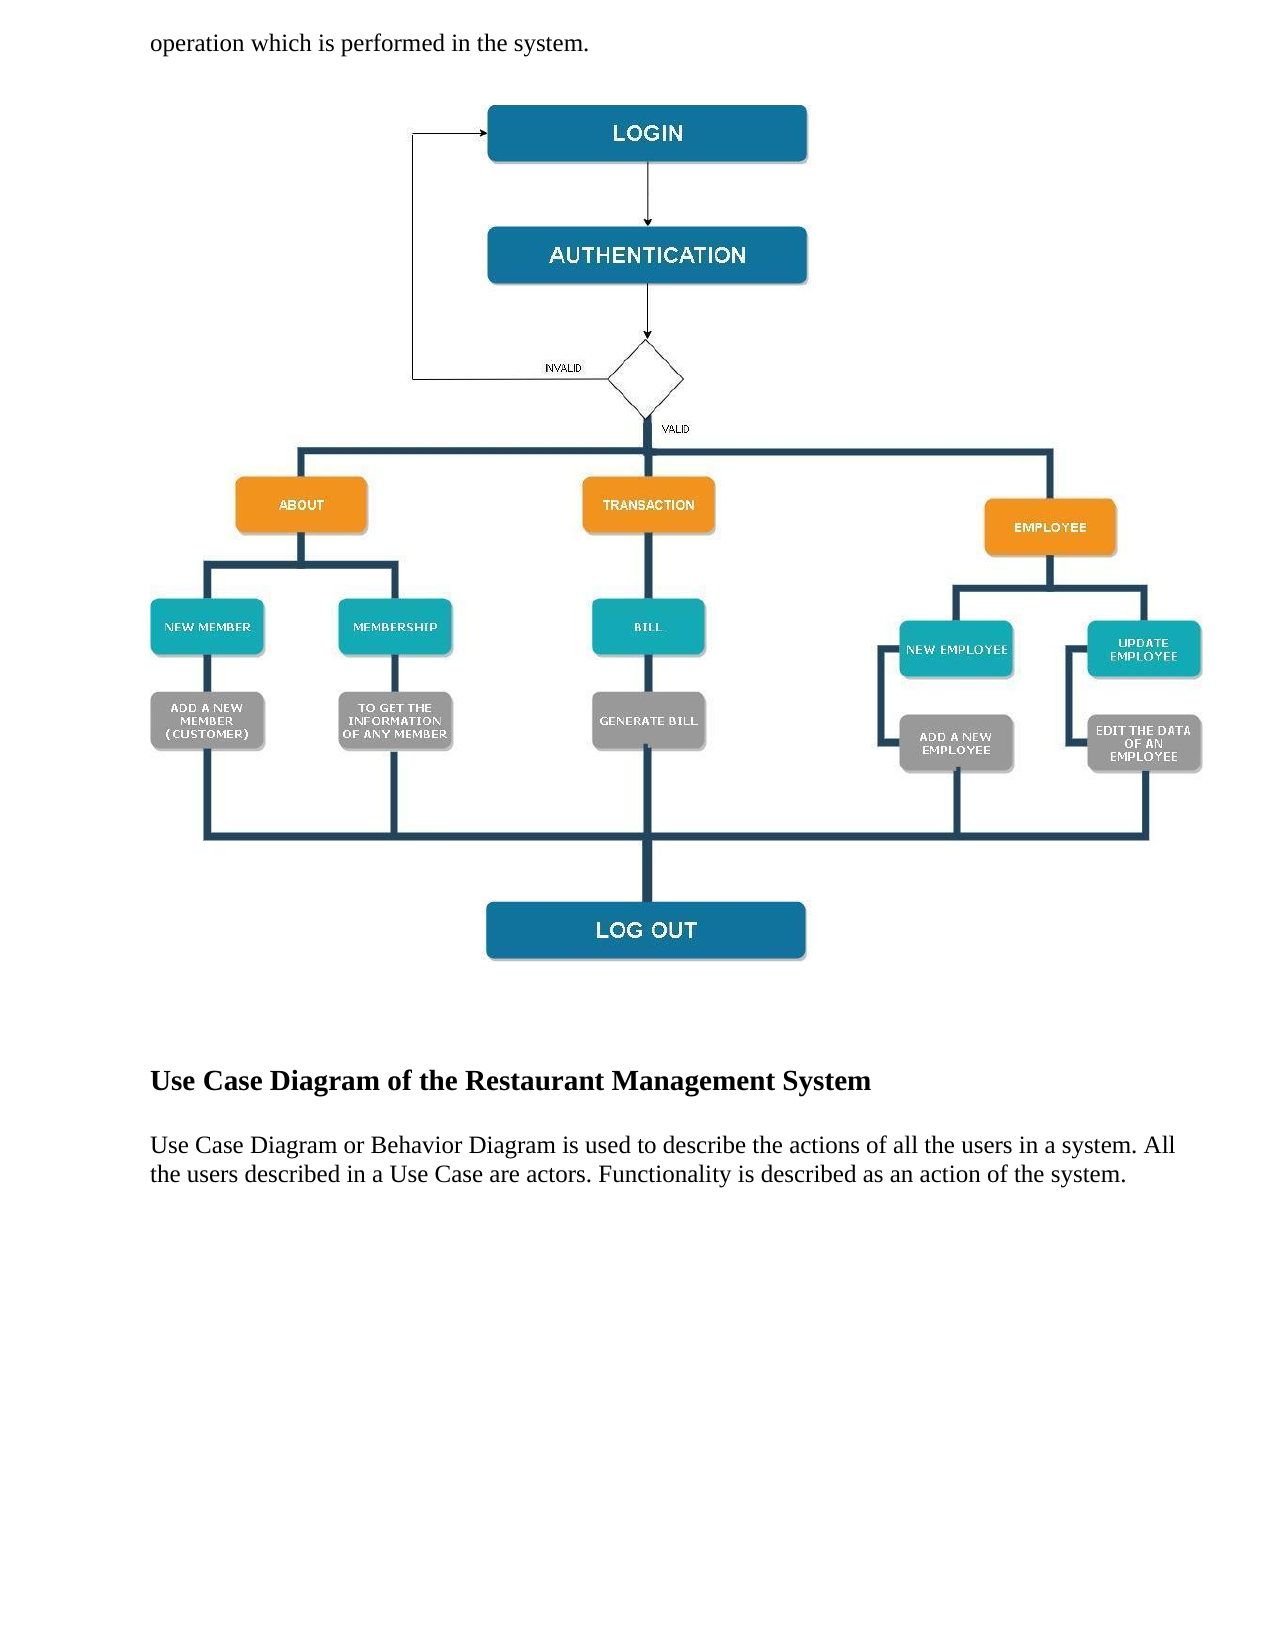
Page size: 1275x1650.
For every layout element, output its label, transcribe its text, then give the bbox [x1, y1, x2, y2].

text Use Case Diagram or Behavior Diagram is used to describe the actions of all the users in a system. All the users described in a Use Case are actors. Functionality is described as an action of the system. [150, 1130, 1200, 1188]
text operation which is performed in the system. [150, 28, 1200, 57]
picture [150, 105, 1204, 962]
text Use Case Diagram of the Restaurant Management System [150, 1063, 1200, 1097]
